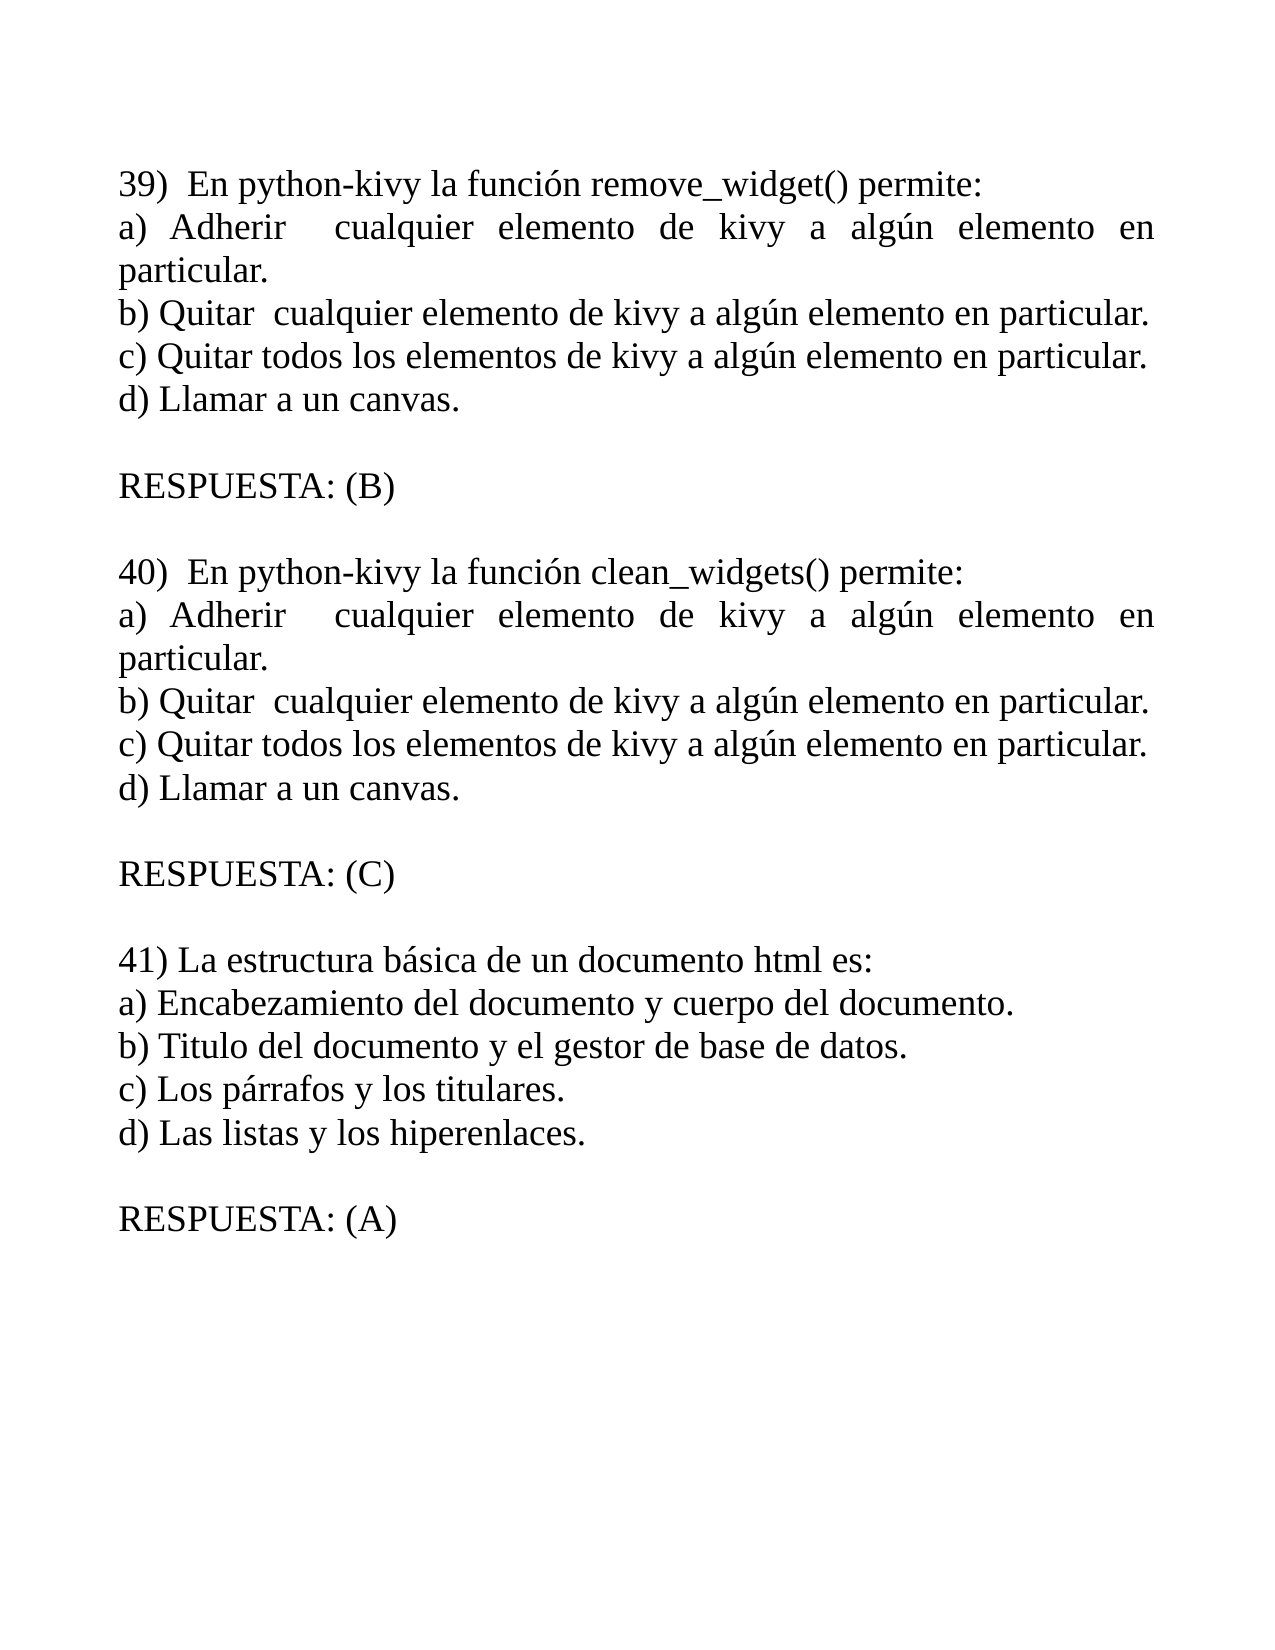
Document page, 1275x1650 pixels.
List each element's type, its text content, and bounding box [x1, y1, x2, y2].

text 40) En python-kivy la función clean_widgets() permite: [118, 549, 1157, 592]
text RESPUESTA: (C) [118, 851, 1157, 894]
text 41) La estructura básica de un documento html es: [118, 937, 1157, 981]
text d) Las listas y los hiperenlaces. [118, 1110, 1157, 1153]
text d) Llamar a un canvas. [118, 377, 1157, 420]
text a) Adherir cualquier elemento de kivy a algún elemento en particular. [118, 592, 1157, 679]
text c) Quitar todos los elementos de kivy a algún elemento en particular. [118, 722, 1157, 765]
text 39) En python-kivy la función remove_widget() permite: [118, 161, 1157, 204]
text b) Quitar cualquier elemento de kivy a algún elemento en particular. [118, 291, 1157, 334]
text c) Los párrafos y los titulares. [118, 1067, 1157, 1110]
text b) Titulo del documento y el gestor de base de datos. [118, 1024, 1157, 1067]
text b) Quitar cualquier elemento de kivy a algún elemento en particular. [118, 679, 1157, 722]
text a) Adherir cualquier elemento de kivy a algún elemento en particular. [118, 204, 1157, 291]
text d) Llamar a un canvas. [118, 765, 1157, 808]
text RESPUESTA: (B) [118, 463, 1157, 506]
text RESPUESTA: (A) [118, 1196, 1157, 1239]
text a) Encabezamiento del documento y cuerpo del documento. [118, 981, 1157, 1024]
text c) Quitar todos los elementos de kivy a algún elemento en particular. [118, 334, 1157, 377]
